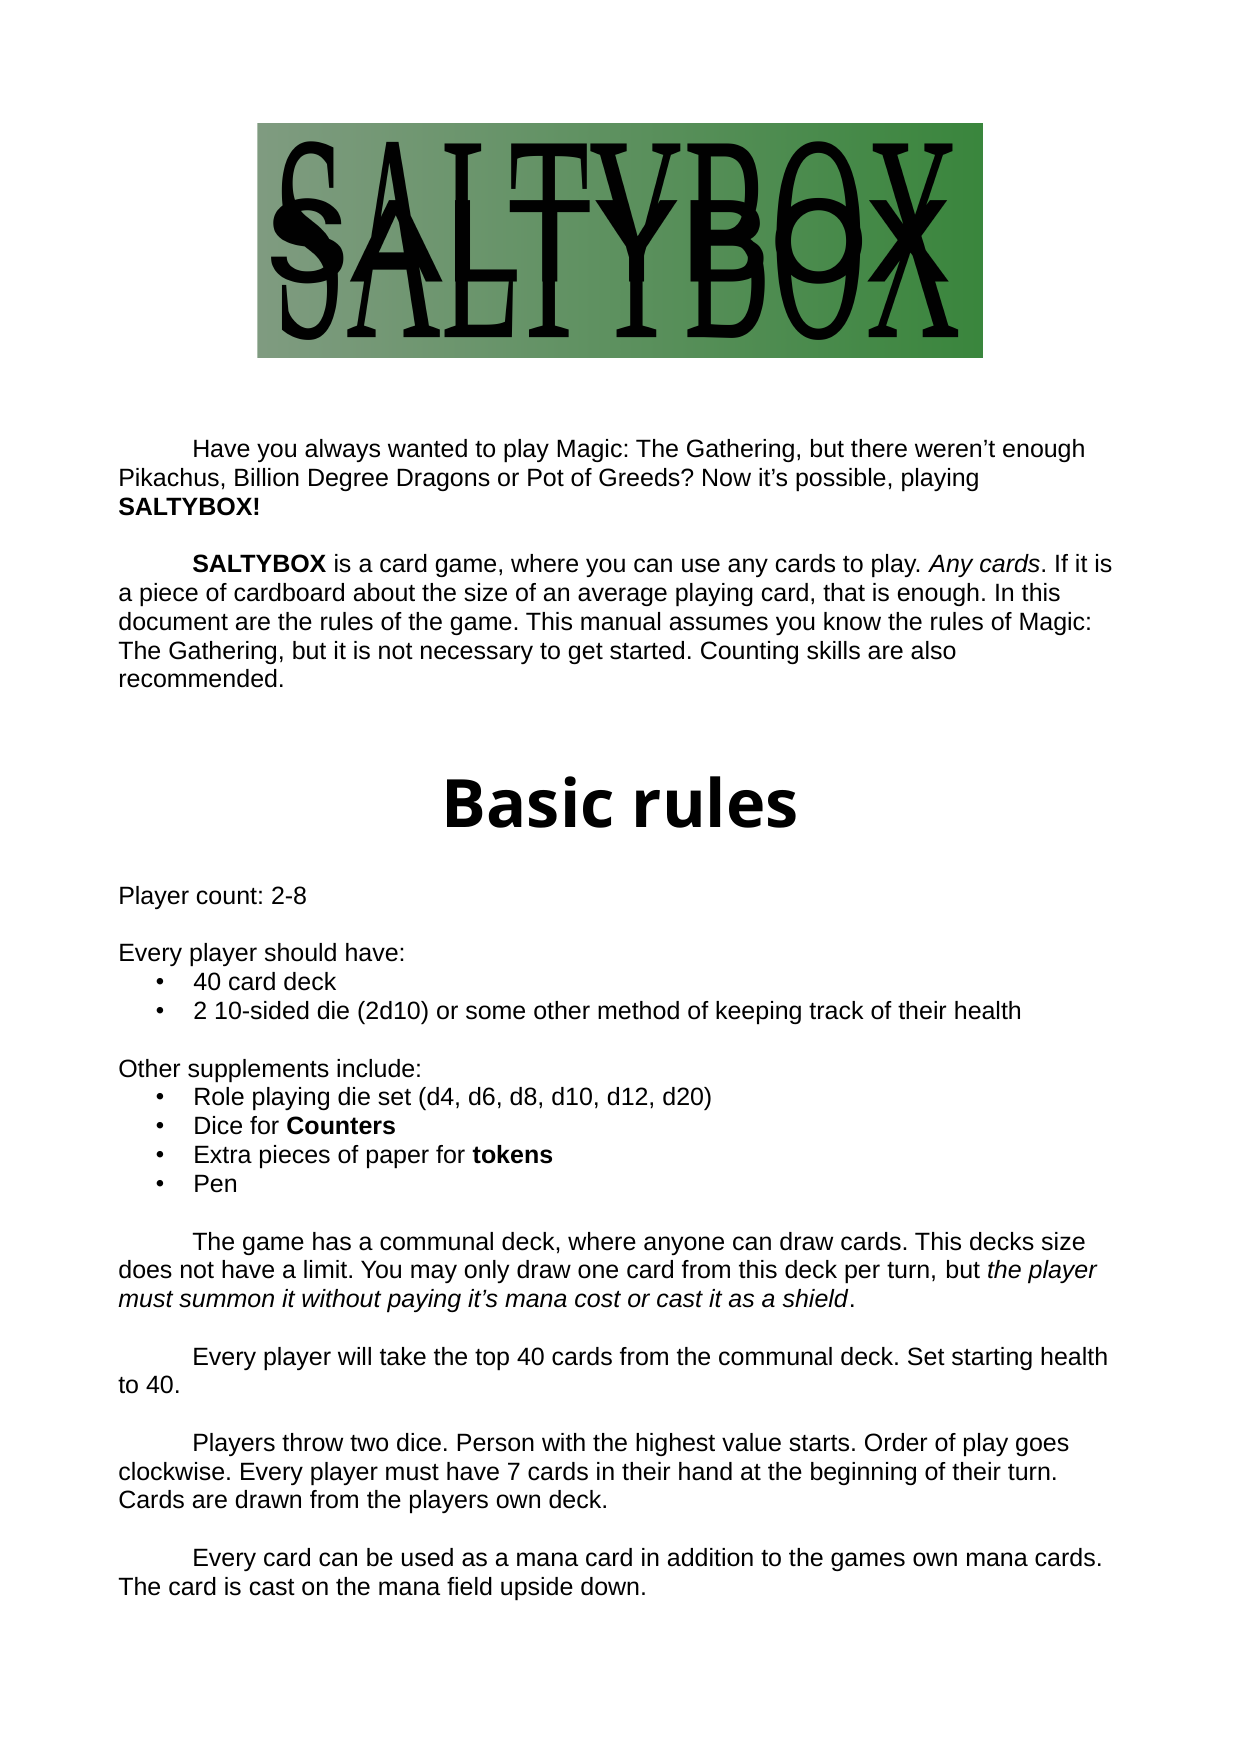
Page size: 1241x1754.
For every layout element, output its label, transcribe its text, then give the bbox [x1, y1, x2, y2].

text SALTYBOX is a card game, where you can use any cards to play. Any cards. If it is a piece of cardboard about the size of an average playing card, that is enough. In this document are the rules of the game. This manual assumes you know the rules of Magic: The Gathering, but it is not necessary to get started. Counting skills are also recommended. [118, 549, 1122, 693]
text Other supplements include: [118, 1053, 1122, 1082]
text Player count: 2-8 [118, 881, 1122, 909]
picture [257, 123, 983, 358]
text Basic rules [118, 756, 1122, 847]
text Have you always wanted to play Magic: The Gathering, but there weren’t enough Pikachus, Billion Degree Dragons or Pot of Greeds? Now it’s possible, playing SALTYBOX! [118, 434, 1122, 521]
text Every player should have: [118, 938, 1122, 967]
list Role playing die set (d4, d6, d8, d10, d12, d20) [156, 1082, 1122, 1111]
list Extra pieces of paper for tokens [156, 1140, 1122, 1169]
text Players throw two dice. Person with the highest value starts. Order of play goes clockwise. Every player must have 7 cards in their hand at the beginning of their turn. Cards are drawn from the players own deck. [118, 1428, 1122, 1514]
list 40 card deck [156, 967, 1122, 996]
text Every card can be used as a mana card in addition to the games own mana cards. The card is cast on the mana field upside down. [118, 1543, 1122, 1600]
list Dice for Counters [156, 1111, 1122, 1140]
text Every player will take the top 40 cards from the communal deck. Set starting health to 40. [118, 1341, 1122, 1399]
list 2 10-sided die (2d10) or some other method of keeping track of their health [156, 996, 1122, 1025]
text The game has a communal deck, where anyone can draw cards. This decks size does not have a limit. You may only draw one card from this deck per turn, but the player must summon it without paying it’s mana cost or cast it as a shield. [118, 1226, 1122, 1313]
list Pen [156, 1169, 1122, 1198]
